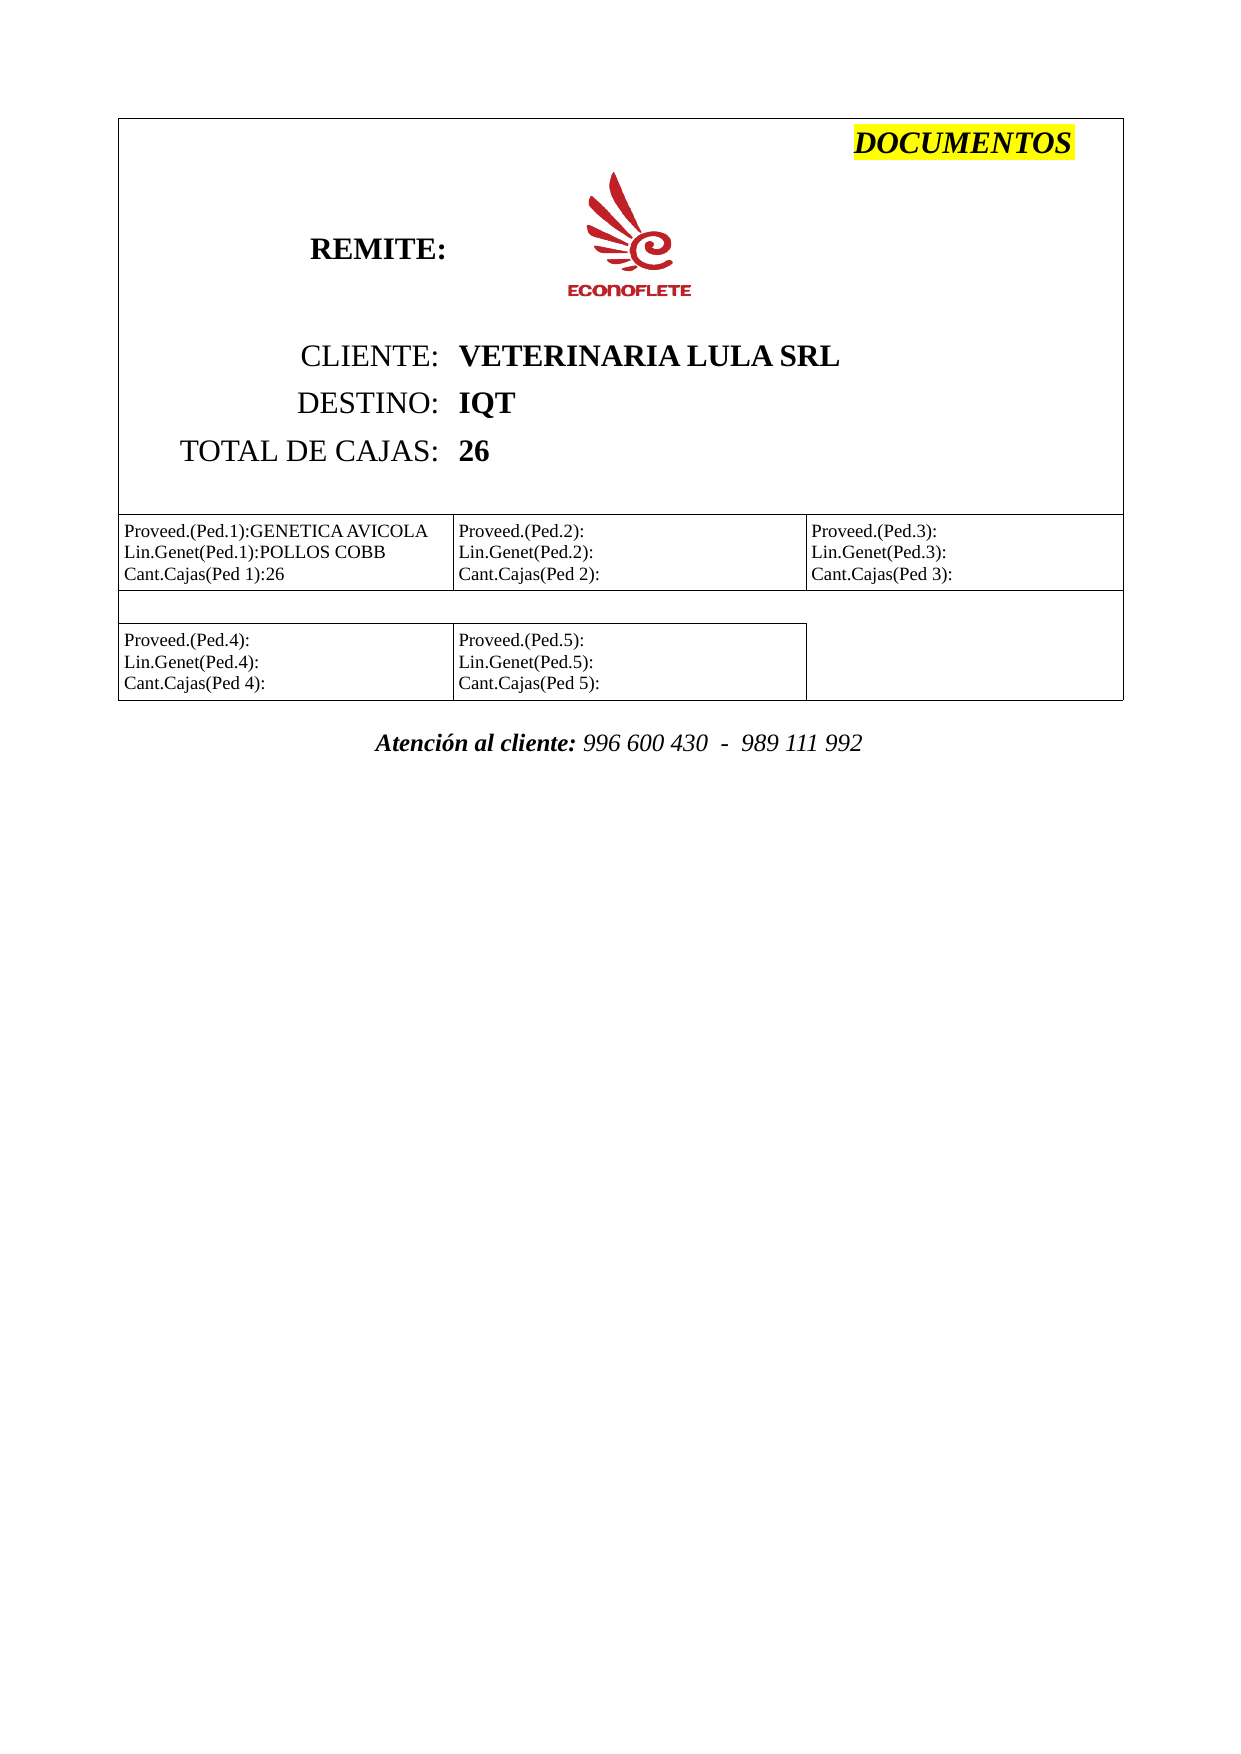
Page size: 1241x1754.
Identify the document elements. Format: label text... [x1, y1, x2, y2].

table_cell 26 [453, 426, 1123, 474]
table_cell Proveed.(Ped.4): Lin.Genet(Ped.4): Cant.Cajas(Ped 4): [119, 624, 453, 699]
table_cell Proveed.(Ped.3): Lin.Genet(Ped.3): Cant.Cajas(Ped 3): [807, 515, 1123, 590]
table_cell CLIENTE: [119, 332, 453, 379]
table_cell VETERINARIA LULA SRL [453, 332, 1123, 379]
table_cell REMITE: [119, 166, 453, 332]
table_cell [453, 591, 806, 623]
table_cell Proveed.(Ped.1):GENETICA AVICOLA Lin.Genet(Ped.1):POLLOS COBB Cant.Cajas(Ped 1):26 [119, 515, 453, 590]
table_cell [807, 623, 1123, 699]
table_header DOCUMENTOS [806, 119, 1123, 166]
table_cell Proveed.(Ped.2): Lin.Genet(Ped.2): Cant.Cajas(Ped 2): [454, 515, 806, 590]
table_cell TOTAL DE CAJAS: [119, 426, 453, 474]
table_cell [453, 474, 806, 514]
table_cell [806, 474, 1123, 514]
table_header [119, 119, 453, 166]
table_cell [119, 591, 453, 623]
table_header [453, 119, 806, 166]
table_cell [119, 474, 453, 514]
picture [552, 171, 707, 297]
table_cell [453, 166, 806, 332]
table_cell Proveed.(Ped.5): Lin.Genet(Ped.5): Cant.Cajas(Ped 5): [454, 624, 806, 699]
text Atención al cliente: 996 600 430 - 989 111 992 [118, 728, 1122, 757]
table_cell DESTINO: [119, 379, 453, 426]
table_cell [806, 166, 1123, 332]
table_cell [806, 591, 1123, 623]
table_cell [806, 379, 1123, 426]
table_cell IQT [453, 379, 806, 426]
